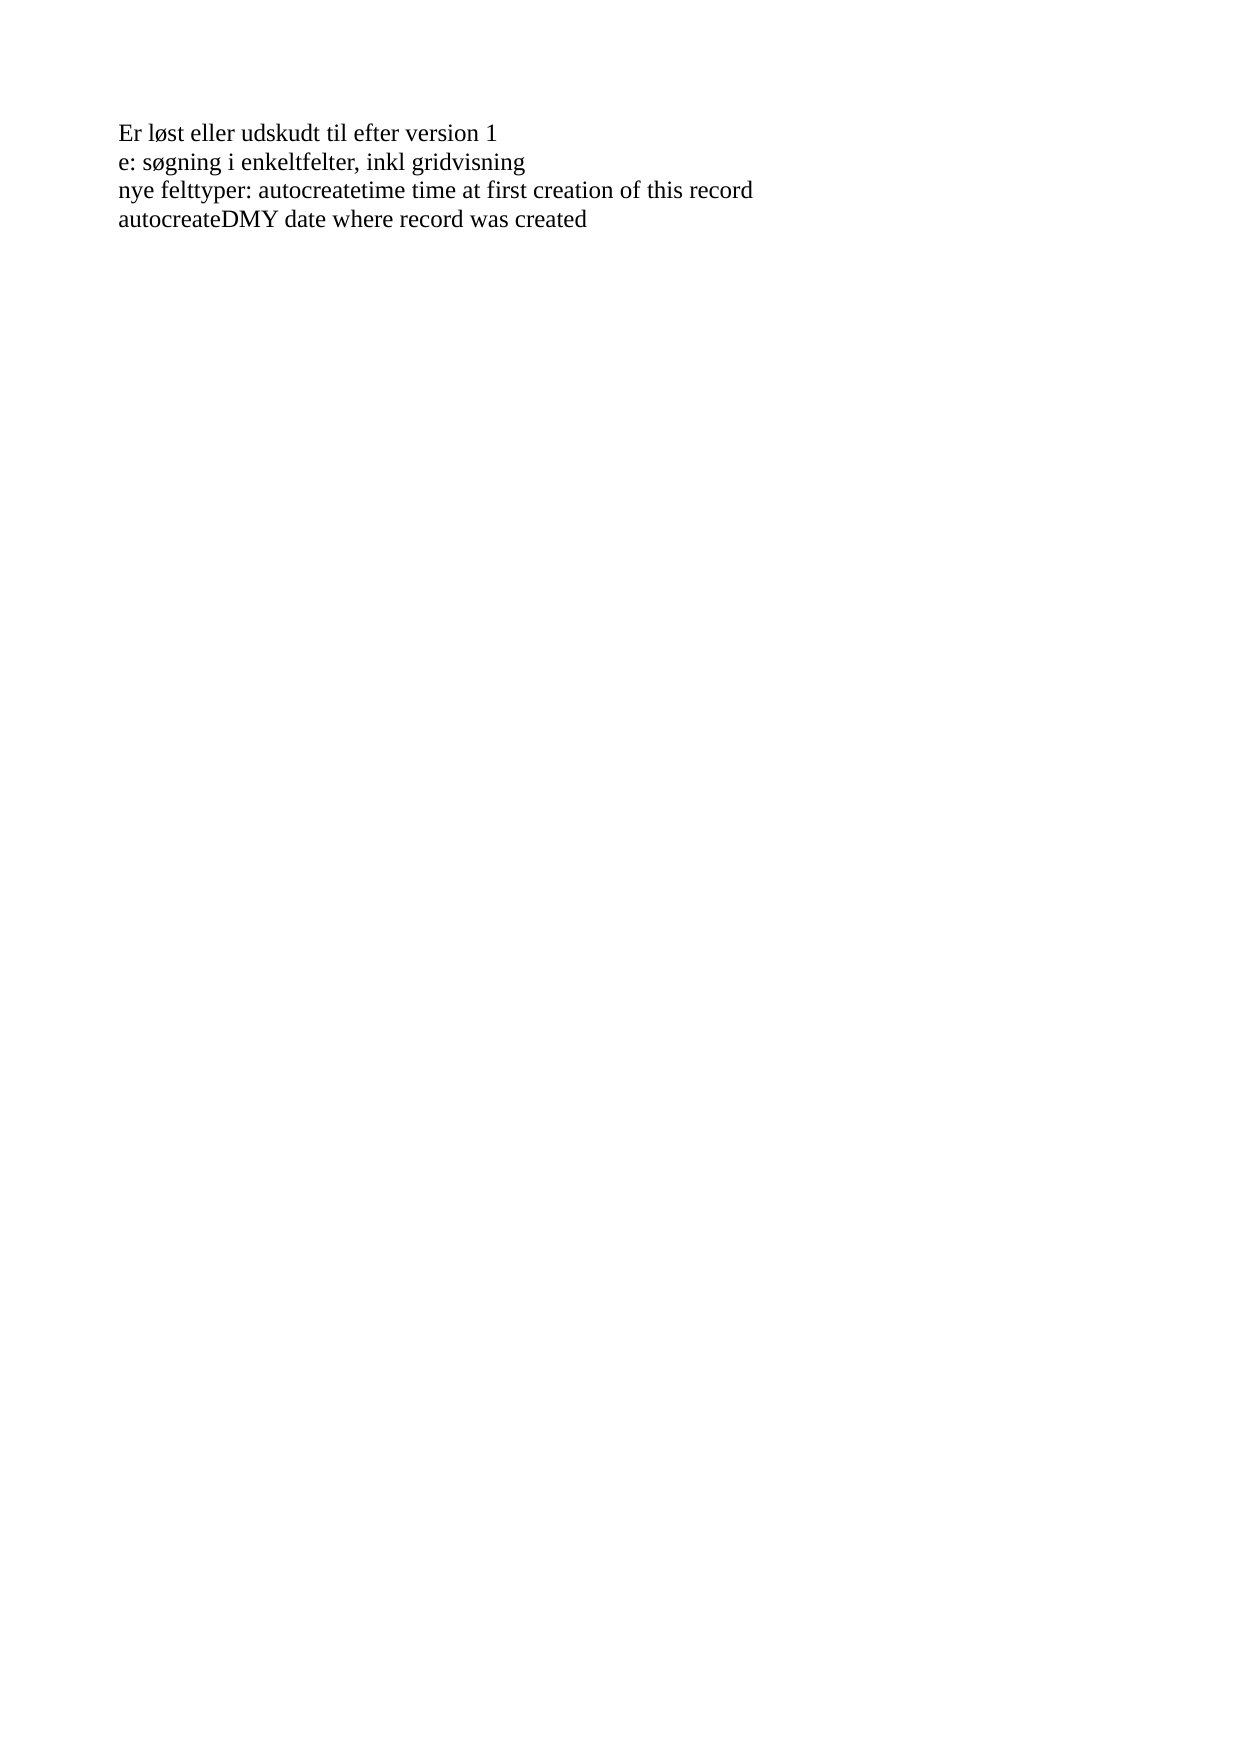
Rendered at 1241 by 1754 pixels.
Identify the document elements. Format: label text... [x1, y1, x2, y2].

text nye felttyper: autocreatetime time at first creation of this record autocreateDMY date where record was created [118, 176, 1122, 233]
text Er løst eller udskudt til efter version 1 [118, 118, 1122, 147]
text e: søgning i enkeltfelter, inkl gridvisning [118, 147, 1122, 176]
